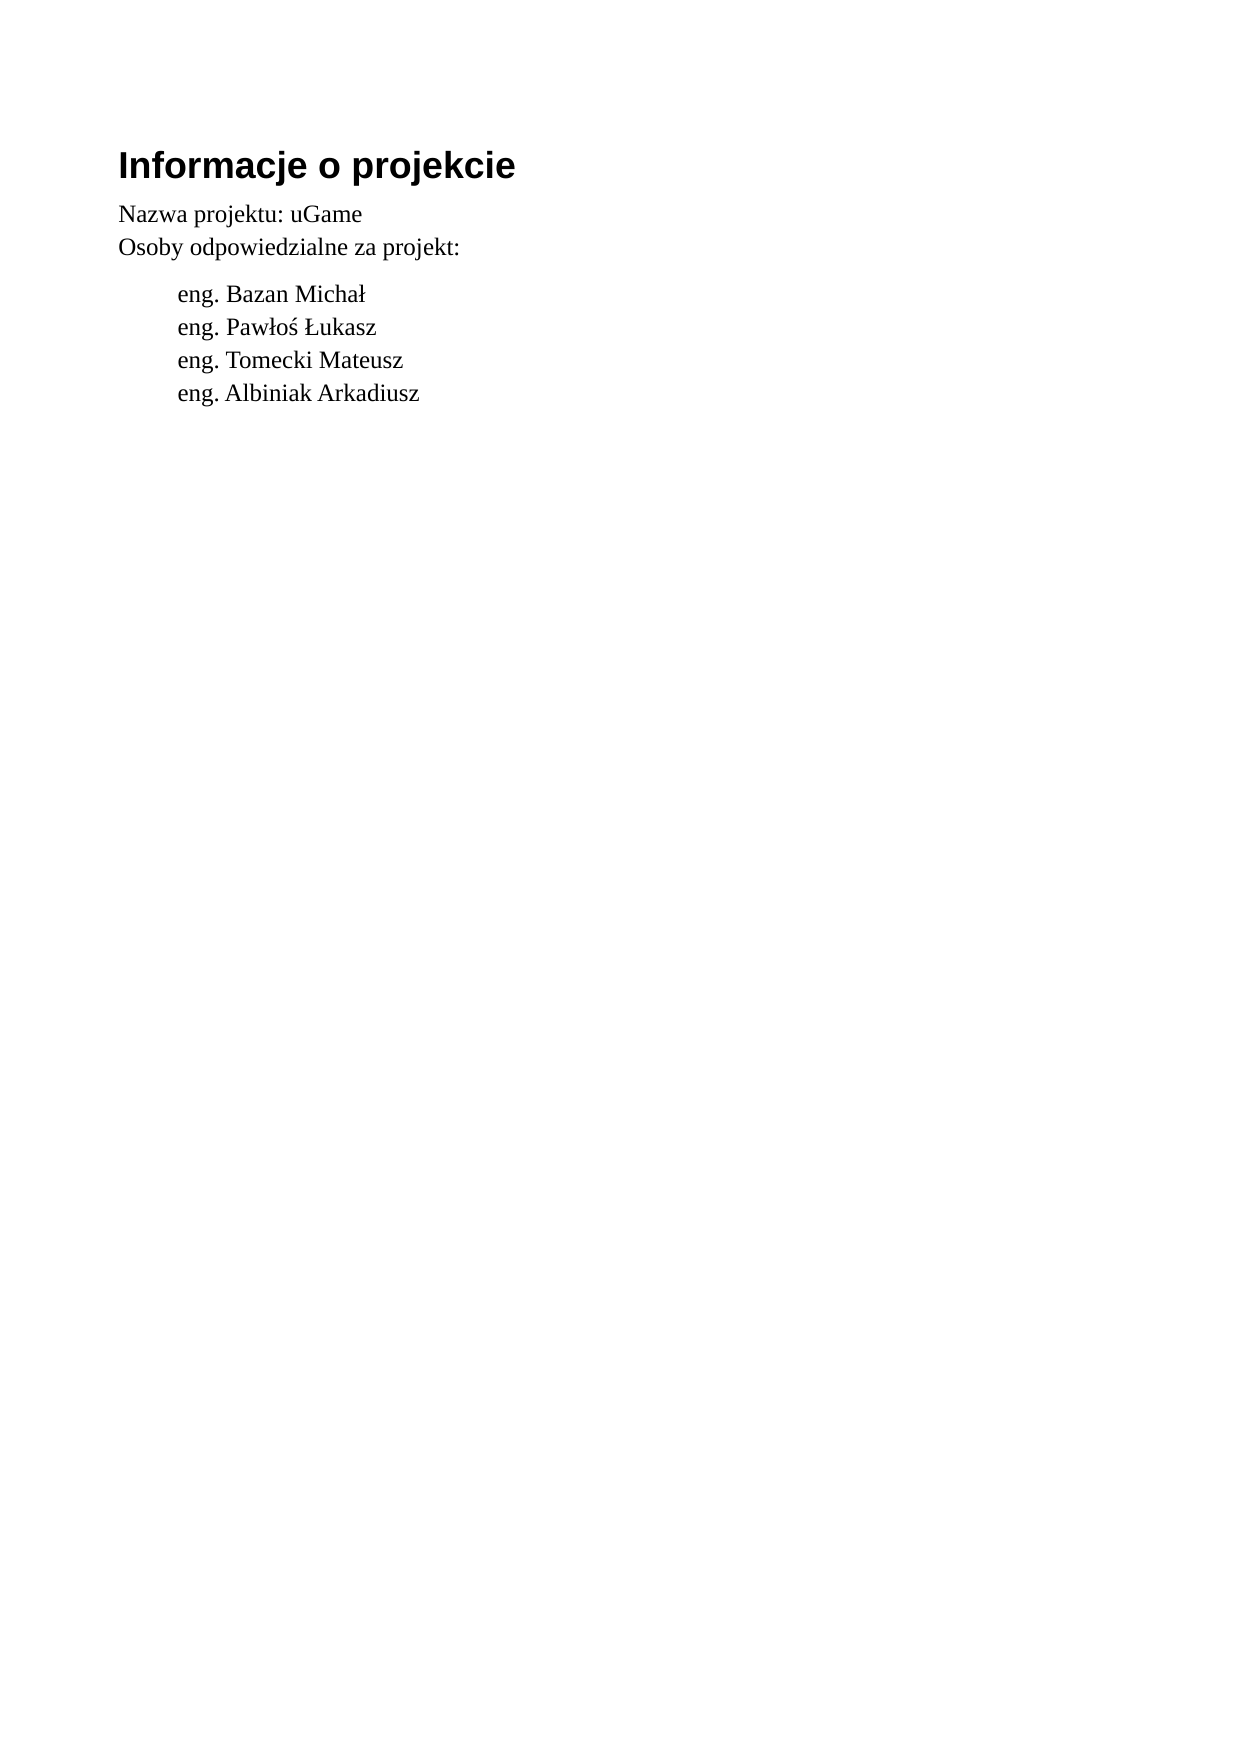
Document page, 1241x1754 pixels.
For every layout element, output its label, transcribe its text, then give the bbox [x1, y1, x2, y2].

text eng. Bazan Michał eng. Pawłoś Łukasz eng. Tomecki Mateusz eng. Albiniak Arkadiusz [177, 279, 1122, 407]
text Nazwa projektu: uGame Osoby odpowiedzialne za projekt: [118, 199, 1122, 261]
subtitle Informacje o projekcie [118, 143, 1122, 186]
